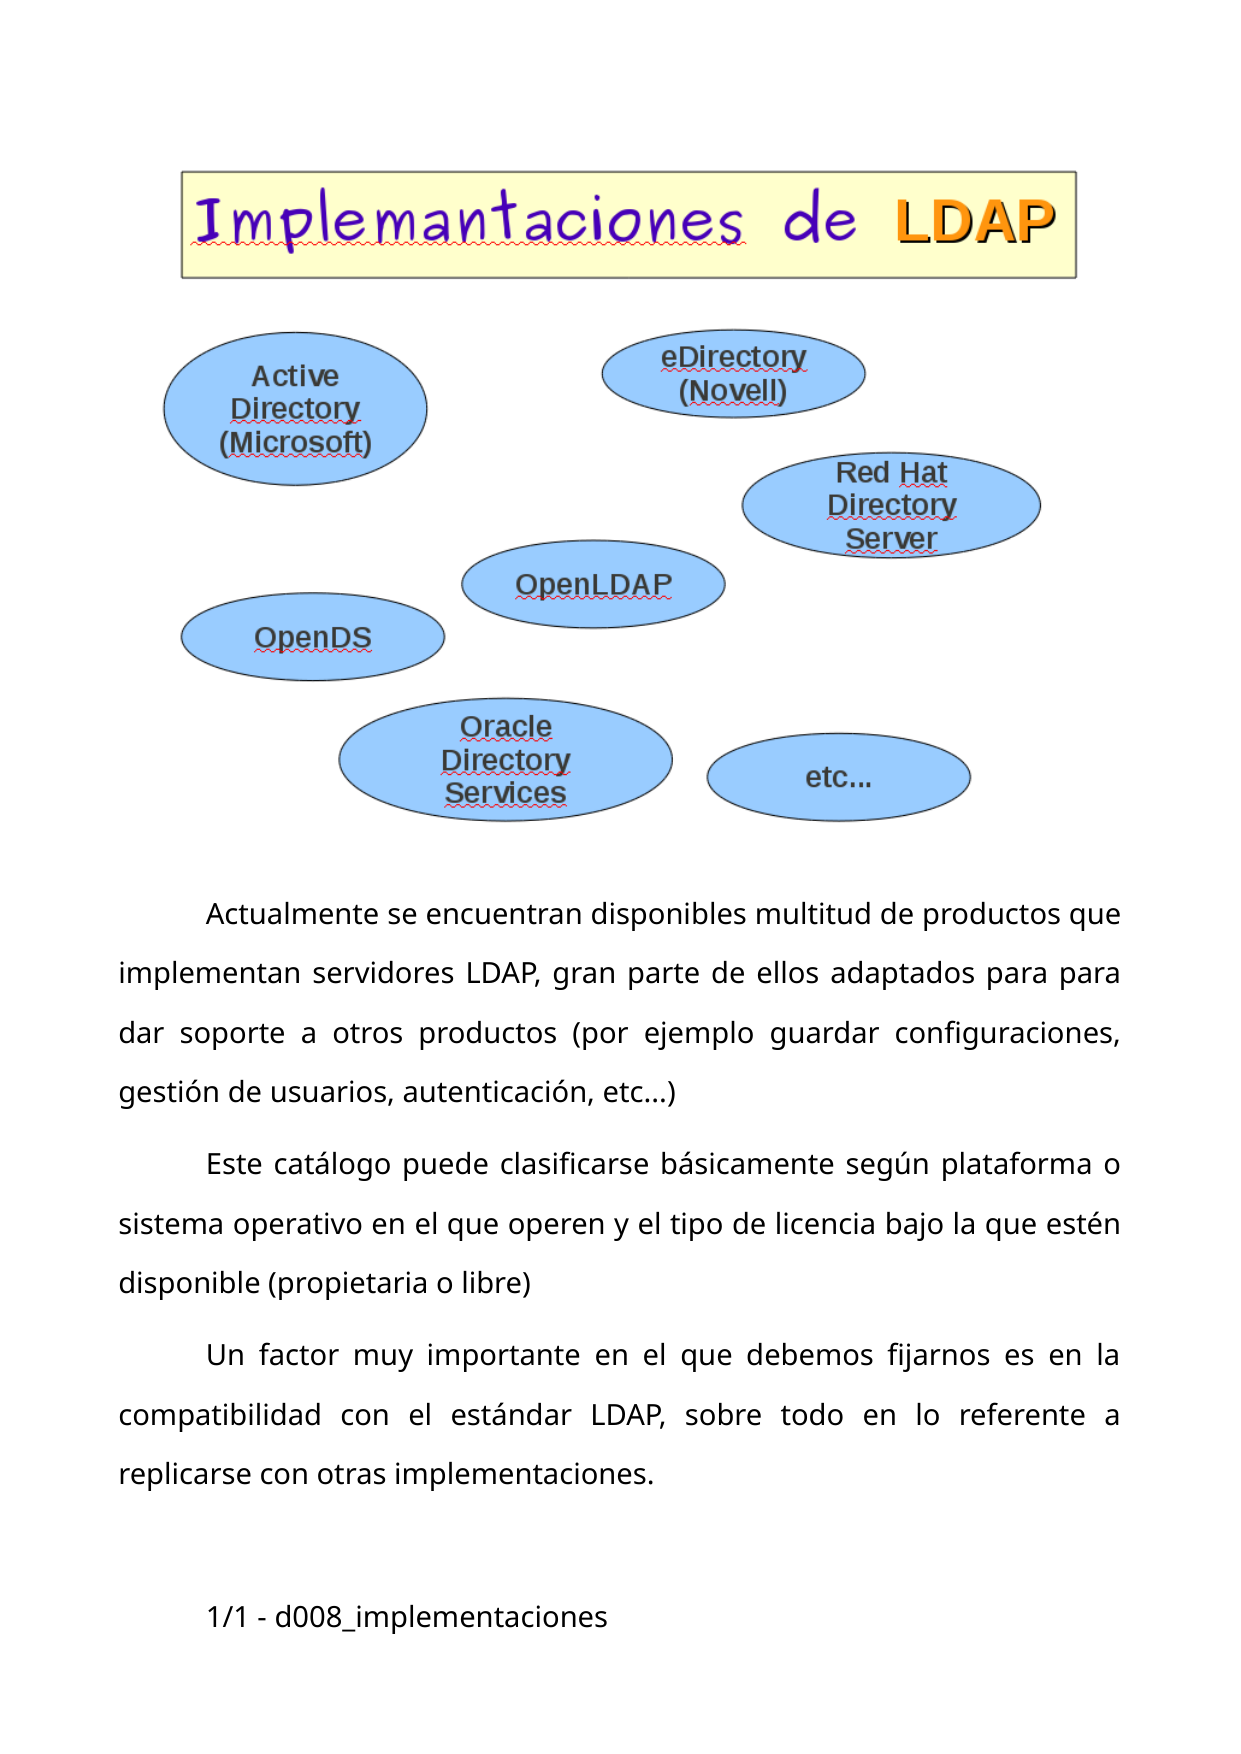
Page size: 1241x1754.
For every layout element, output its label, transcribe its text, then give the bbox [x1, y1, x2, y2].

text Un factor muy importante en el que debemos fijarnos es en la compatibilidad con el estándar LDAP, sobre todo en lo referente a replicarse con otras implementaciones. [118, 1334, 1122, 1493]
text Este catálogo puede clasificarse básicamente según plataforma o sistema operativo en el que operen y el tipo de licencia bajo la que estén disponible (propietaria o libre) [118, 1143, 1122, 1302]
text Actualmente se encuentran disponibles multitud de productos que implementan servidores LDAP, gran parte de ellos adaptados para para dar soporte a otros productos (por ejemplo guardar configuraciones, gestión de usuarios, autenticación, etc...) [118, 118, 1122, 1111]
picture [129, 137, 1111, 874]
